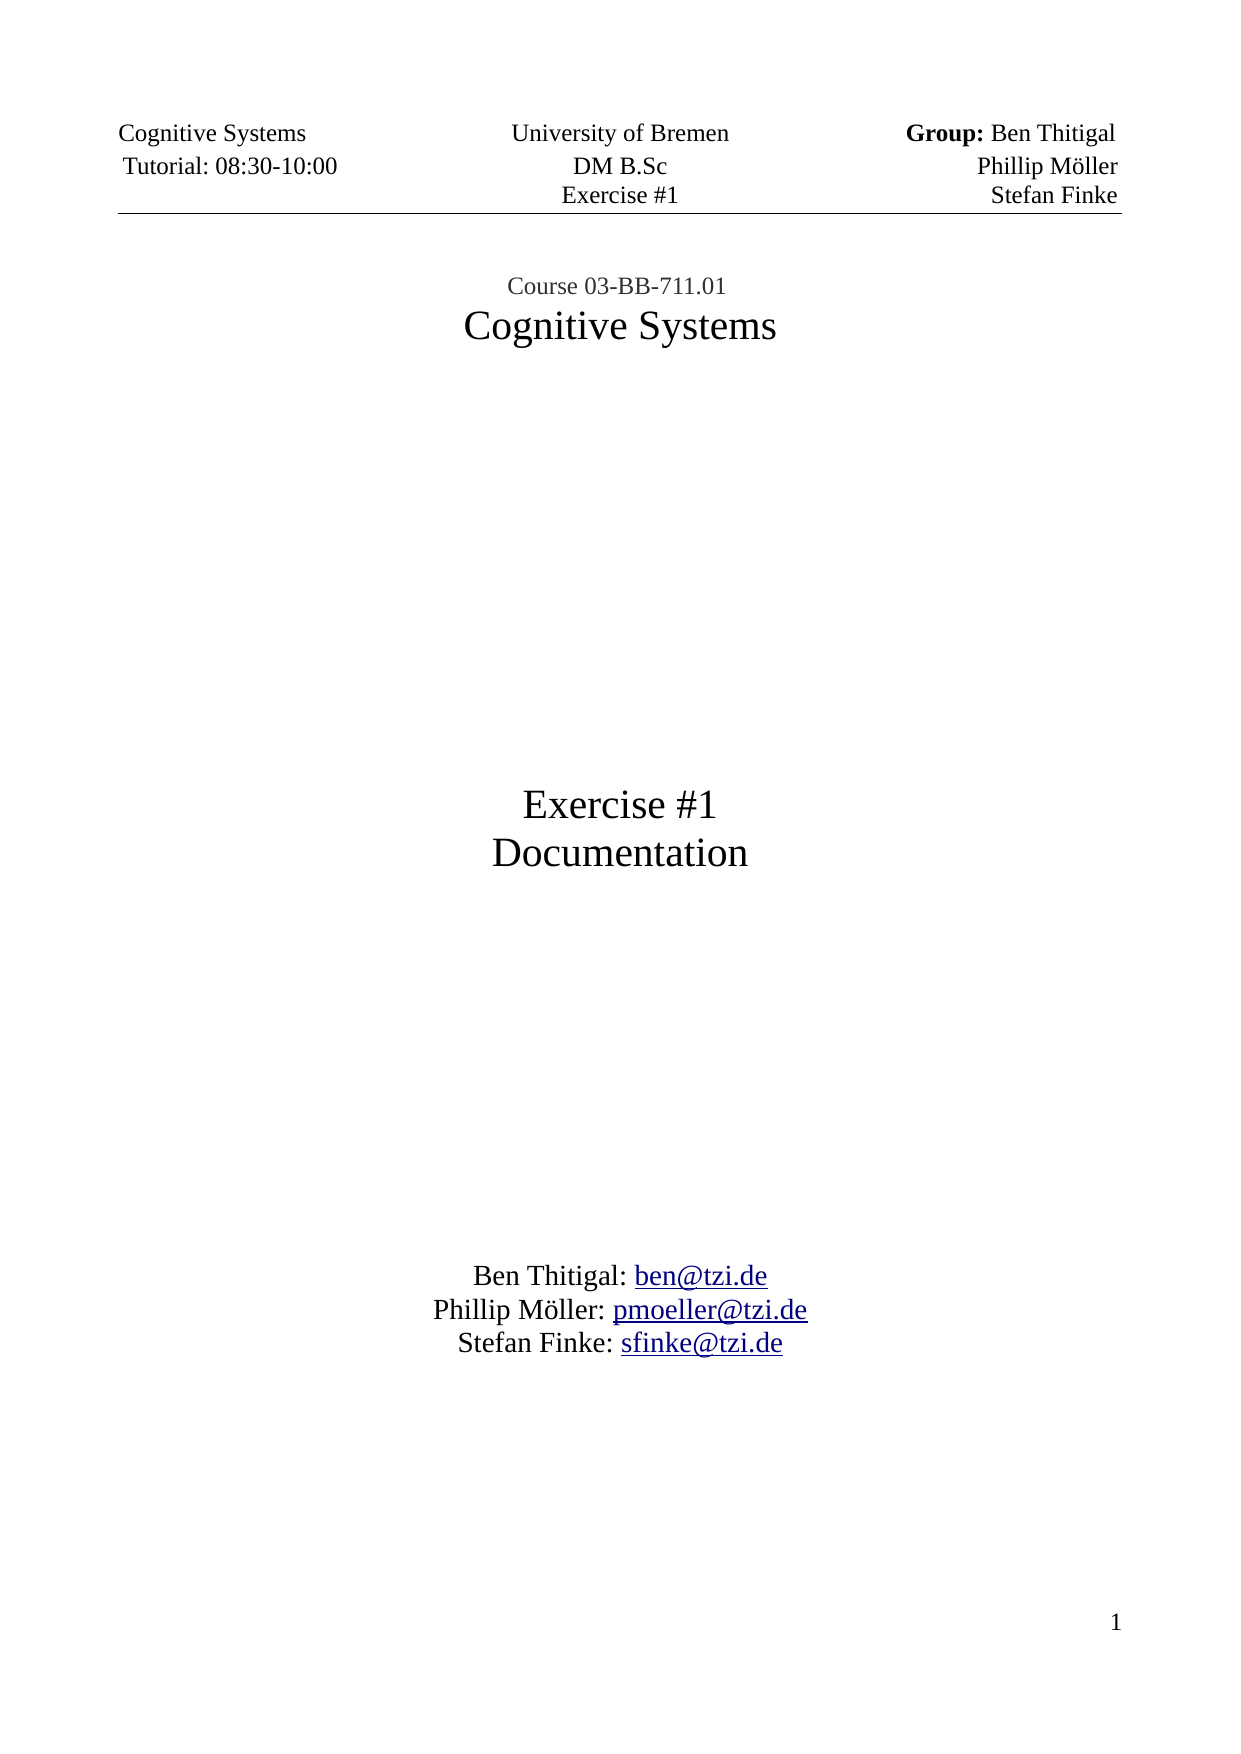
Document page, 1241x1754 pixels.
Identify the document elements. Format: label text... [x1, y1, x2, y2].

text Phillip Möller: pmoeller@tzi.de [118, 1292, 1122, 1326]
text Stefan Finke: sfinke@tzi.de [118, 1326, 1122, 1359]
text Cognitive Systems [118, 300, 1122, 348]
text Course 03-BB-711.01 [118, 271, 1122, 300]
text Documentation [118, 827, 1122, 875]
text Ben Thitigal: ben@tzi.de [118, 1258, 1122, 1292]
text Exercise #1 [118, 779, 1122, 827]
